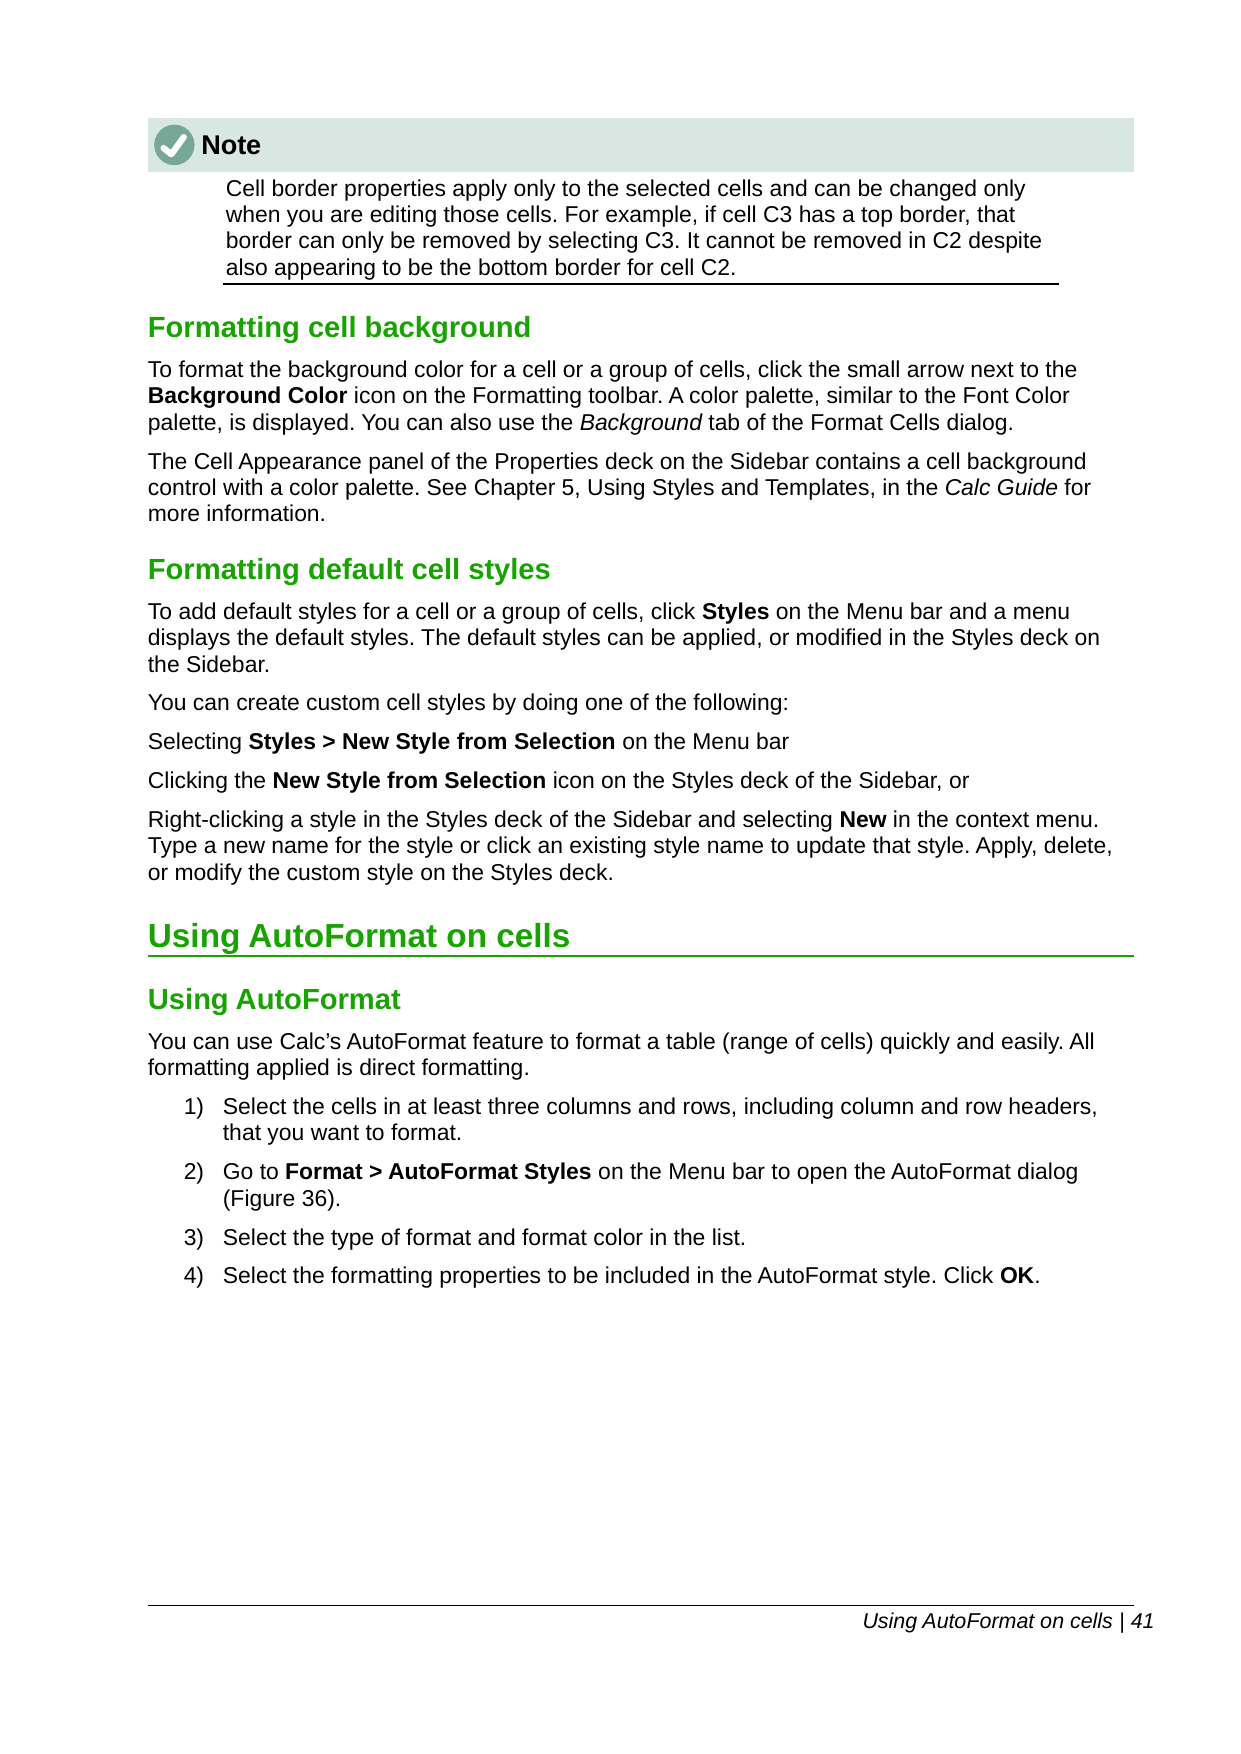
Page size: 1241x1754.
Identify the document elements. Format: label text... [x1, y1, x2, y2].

text Selecting Styles > New Style from Selection on the Menu bar [148, 728, 1134, 754]
text To format the background color for a cell or a group of cells, click the small arrow next to the Background Color icon on the Formatting toolbar. A color palette, similar to the Font Color palette, is displayed. You can also use the Background tab of the Format Cells dialog. [148, 356, 1134, 435]
text To add default styles for a cell or a group of cells, click Styles on the Menu bar and a menu displays the default styles. The default styles can be applied, or modified in the Styles deck on the Sidebar. [148, 598, 1134, 677]
subtitle Using AutoFormat on cells [148, 916, 1134, 955]
subtitle Note [148, 118, 1134, 172]
list Select the type of format and format color in the list. [204, 1223, 1134, 1250]
subtitle Formatting cell background [148, 310, 1134, 344]
list You can use Calc’s AutoFormat feature to format a table (range of cells) quickly and easily. All formatting applied is direct formatting. [148, 1028, 1134, 1081]
text You can create custom cell styles by doing one of the following: [148, 689, 1134, 716]
text Cell border properties apply only to the selected cells and can be changed only when you are editing those cells. For example, if cell C3 has a top border, that border can only be removed by selecting C3. It cannot be removed in C2 despite also appearing to be the bottom border for cell C2. [223, 172, 1059, 283]
text Right-clicking a style in the Styles deck of the Sidebar and selecting New in the context menu. Type a new name for the style or click an existing style name to update that style. Apply, delete, or modify the custom style on the Styles deck. [148, 806, 1134, 885]
text Clicking the New Style from Selection icon on the Styles deck of the Sidebar, or [148, 767, 1134, 793]
text The Cell Appearance panel of the Properties deck on the Sidebar contains a cell background control with a color palette. See Chapter 5, Using Styles and Templates, in the Calc Guide for more information. [148, 448, 1134, 527]
list Go to Format > AutoFormat Styles on the Menu bar to open the AutoFormat dialog (Figure 36). [204, 1158, 1134, 1211]
subtitle Formatting default cell styles [148, 552, 1134, 585]
list Select the cells in at least three columns and rows, including column and row headers, that you want to format. [204, 1093, 1134, 1146]
list Select the formatting properties to be included in the AutoFormat style. Click OK. [204, 1262, 1134, 1289]
subtitle Using AutoFormat [148, 982, 1134, 1015]
